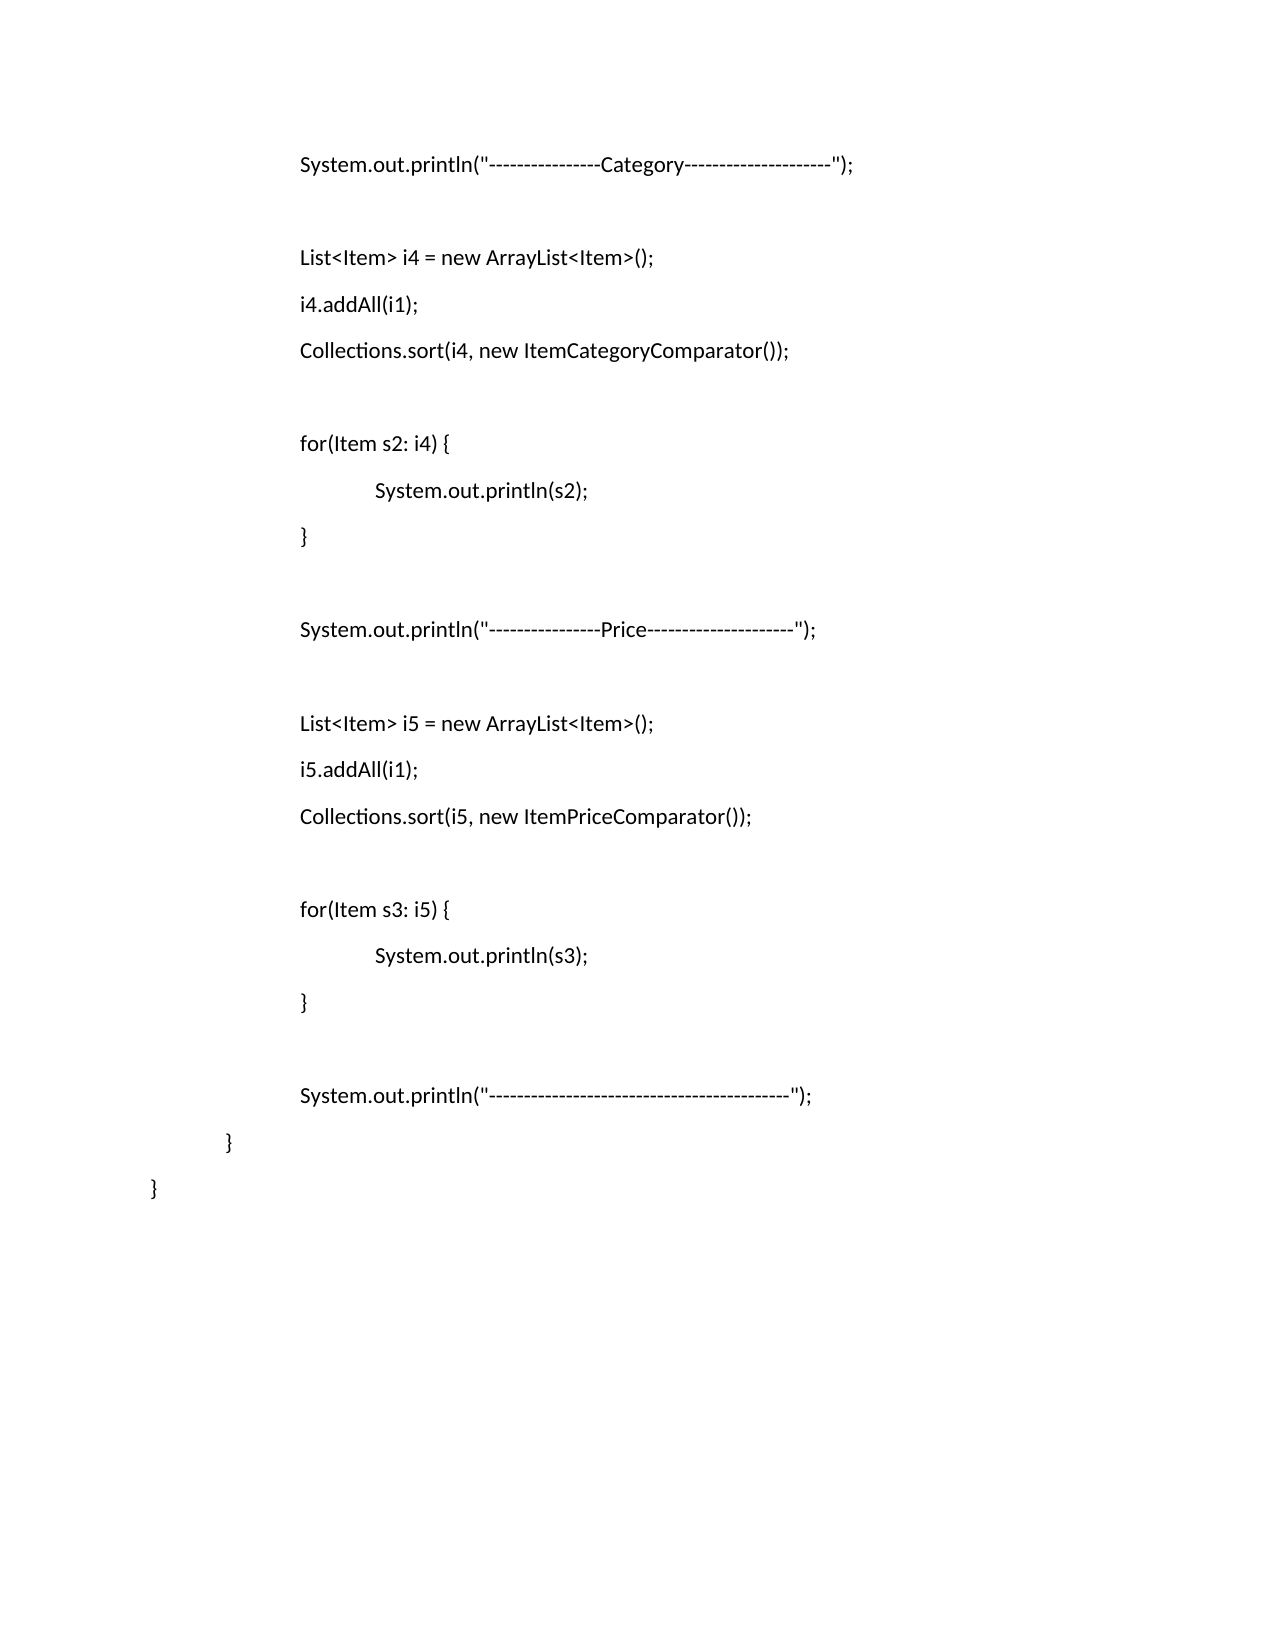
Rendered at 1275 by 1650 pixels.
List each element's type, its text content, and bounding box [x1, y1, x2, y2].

text Collections.sort(i5, new ItemPriceComparator()); [150, 802, 1125, 830]
text for(Item s2: i4) { [150, 429, 1125, 457]
text i5.addAll(i1); [150, 755, 1125, 783]
text } [150, 988, 1125, 1016]
text List<Item> i4 = new ArrayList<Item>(); [150, 243, 1125, 271]
text System.out.println("----------------Category---------------------"); [150, 150, 1125, 178]
text System.out.println("----------------Price---------------------"); [150, 616, 1125, 644]
text List<Item> i5 = new ArrayList<Item>(); [150, 709, 1125, 737]
text } [150, 1128, 1125, 1156]
text System.out.println(s3); [150, 942, 1125, 969]
text System.out.println("-------------------------------------------"); [150, 1081, 1125, 1109]
text } [150, 522, 1125, 551]
text System.out.println(s2); [150, 476, 1125, 504]
text } [150, 1174, 1125, 1202]
text for(Item s3: i5) { [150, 895, 1125, 923]
text Collections.sort(i4, new ItemCategoryComparator()); [150, 336, 1125, 364]
text i4.addAll(i1); [150, 290, 1125, 318]
